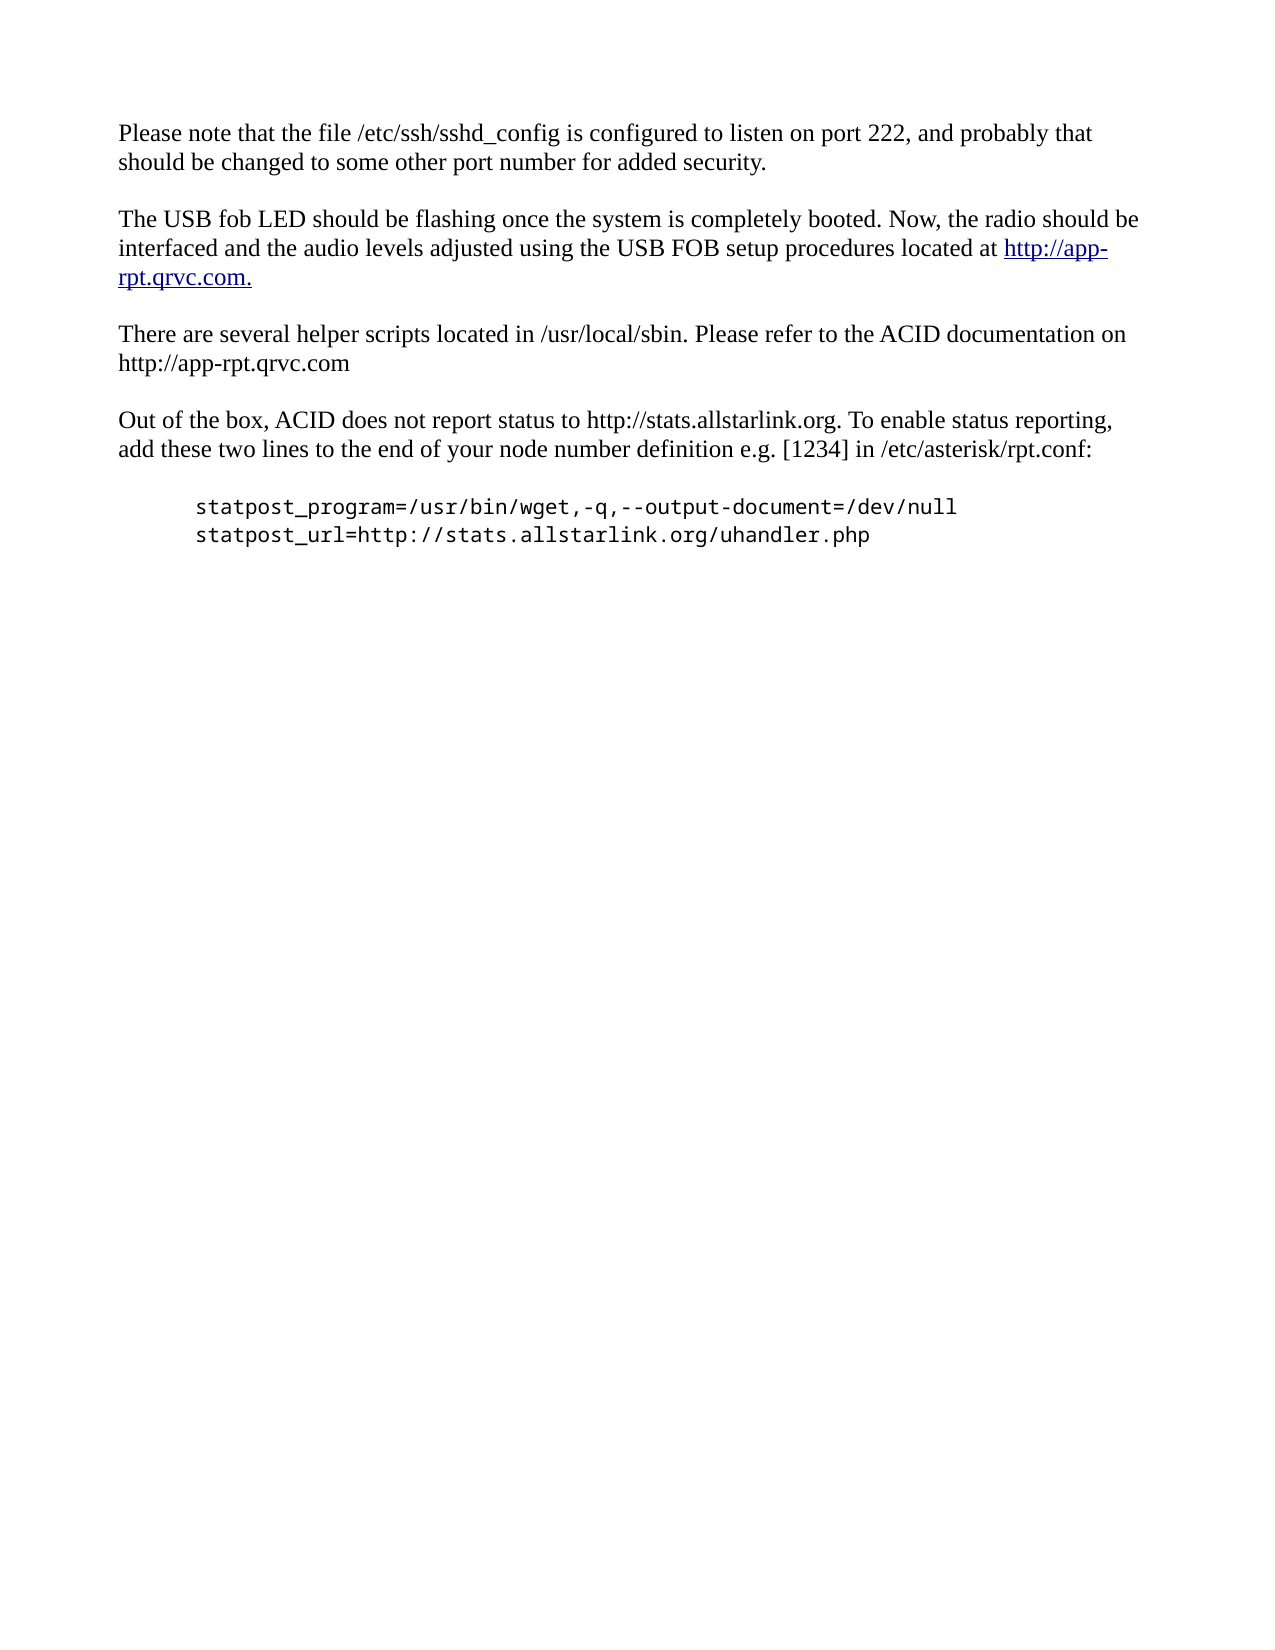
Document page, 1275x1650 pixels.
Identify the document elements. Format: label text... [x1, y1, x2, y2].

text There are several helper scripts located in /usr/local/sbin. Please refer to the ACID documentation on http://app-rpt.qrvc.com [118, 319, 1157, 377]
text The USB fob LED should be flashing once the system is completely booted. Now, the radio should be interfaced and the audio levels adjusted using the USB FOB setup procedures located at http://app-rpt.qrvc.com. [118, 204, 1157, 291]
text add these two lines to the end of your node number definition e.g. [1234] in /etc/asterisk/rpt.conf: [118, 434, 1157, 463]
text statpost_program=/usr/bin/wget,-q,--output-document=/dev/null [195, 492, 1157, 520]
text Please note that the file /etc/ssh/sshd_config is configured to listen on port 222, and probably that should be changed to some other port number for added security. [118, 118, 1157, 176]
text statpost_url=http://stats.allstarlink.org/uhandler.php [118, 520, 1157, 549]
text Out of the box, ACID does not report status to http://stats.allstarlink.org. To enable status reporting, [118, 406, 1157, 434]
